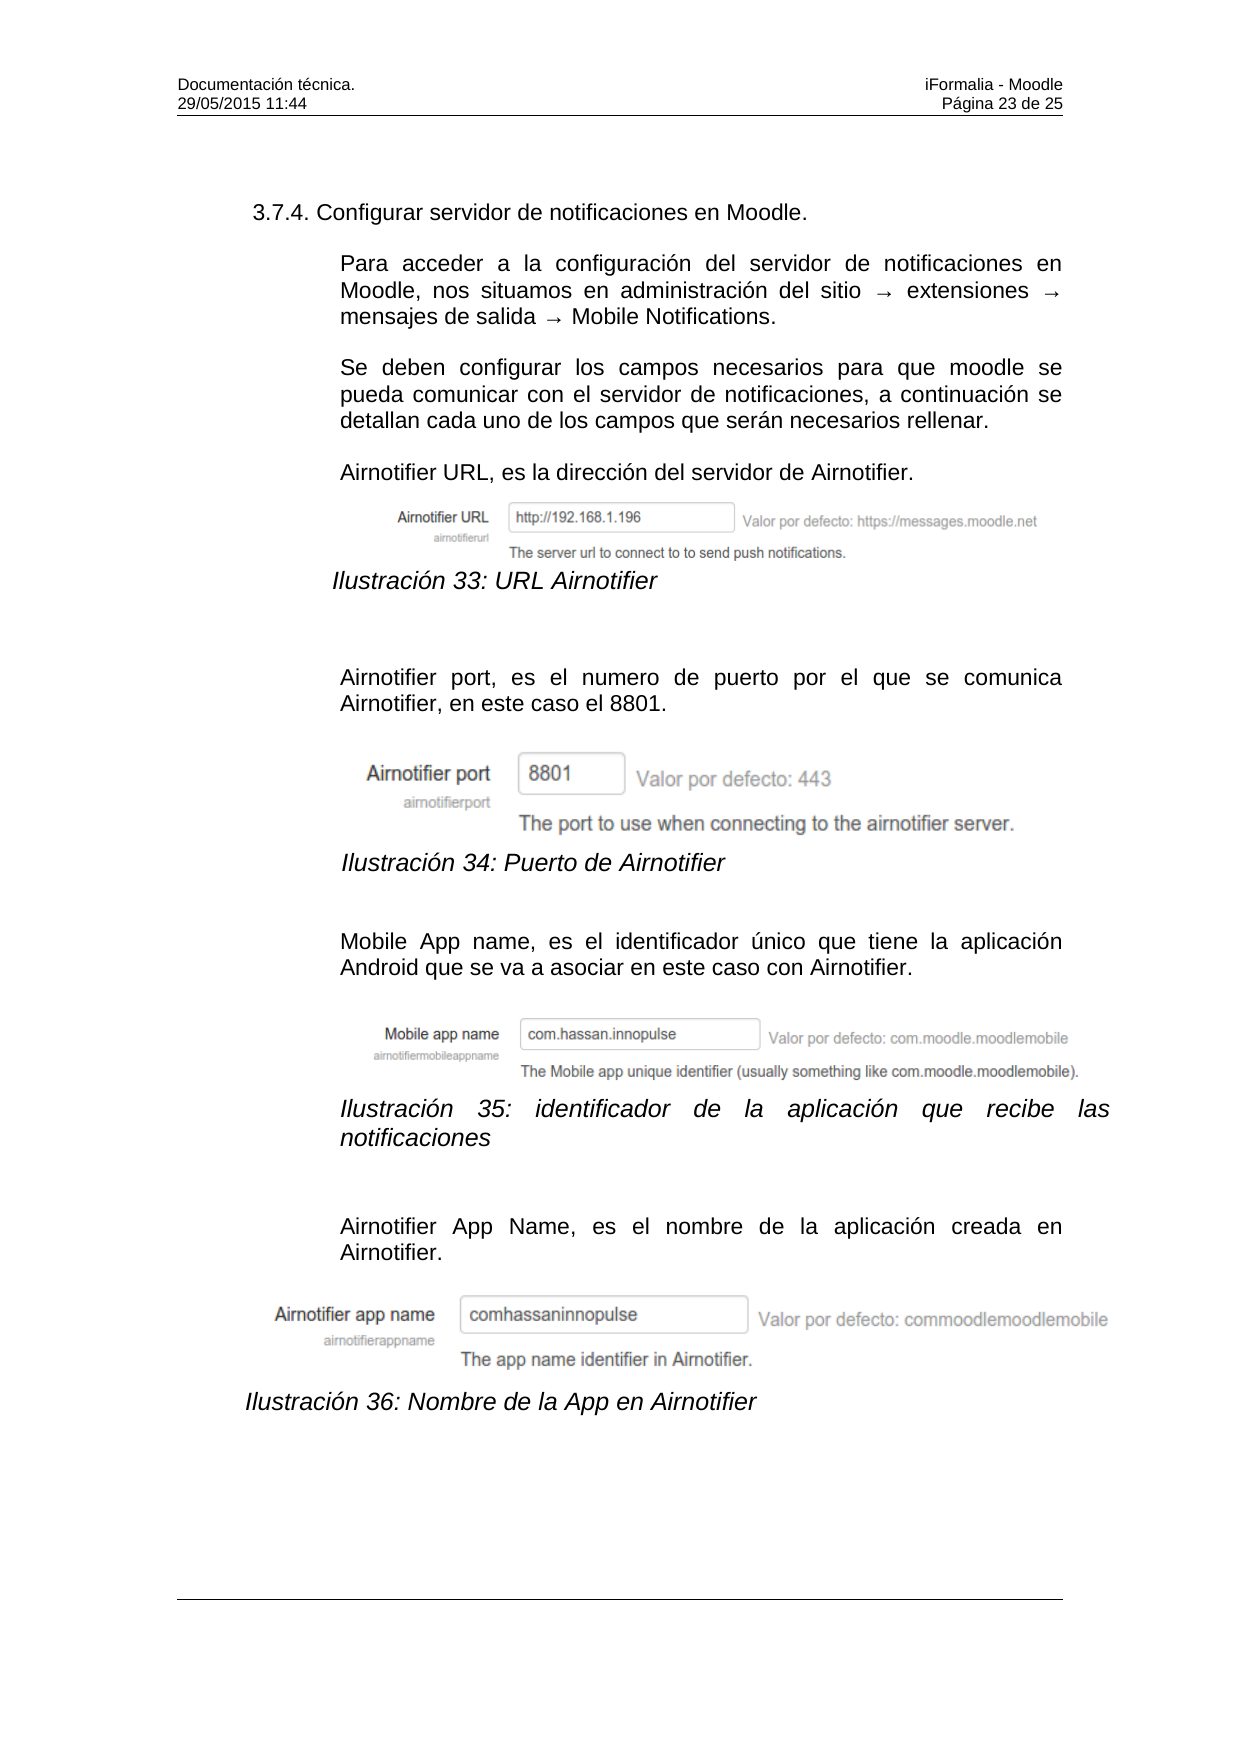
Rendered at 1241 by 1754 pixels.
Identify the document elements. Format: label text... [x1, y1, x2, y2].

text Ilustración 36: Nombre de la App en Airnotifier [245, 1388, 1131, 1416]
text Para acceder a la configuración del servidor de notificaciones en Moodle, nos situamos en administración del sitio → extensiones → mensajes de salida → Mobile Notifications. [340, 250, 1063, 329]
text Mobile App name, es el identificador único que tiene la aplicación Android que se va a asociar en este caso con Airnotifier. [340, 928, 1063, 981]
picture [244, 1276, 1131, 1388]
picture [339, 1002, 1112, 1094]
picture [331, 491, 1054, 566]
subtitle Configurar servidor de notificaciones en Moodle. [252, 199, 1063, 225]
text Ilustración 34: Puerto de Airnotifier [341, 848, 1064, 877]
text [340, 1151, 1111, 1162]
text Se deben configurar los campos necesarios para que moodle se pueda comunicar con el servidor de notificaciones, a continuación se detallan cada uno de los campos que serán necesarios rellenar. [340, 354, 1063, 433]
text Ilustración 35: identificador de la aplicación que recibe las notificaciones [340, 1094, 1111, 1151]
text [332, 594, 1053, 607]
text Airnotifier App Name, es el nombre de la aplicación creada en Airnotifier. [340, 1213, 1063, 1266]
text Airnotifier port, es el numero de puerto por el que se comunica Airnotifier, en este caso el 8801. [340, 664, 1063, 717]
text Airnotifier URL, es la dirección del servidor de Airnotifier. [340, 458, 1063, 485]
text Ilustración 33: URL Airnotifier [332, 566, 1053, 594]
picture [341, 728, 1065, 848]
